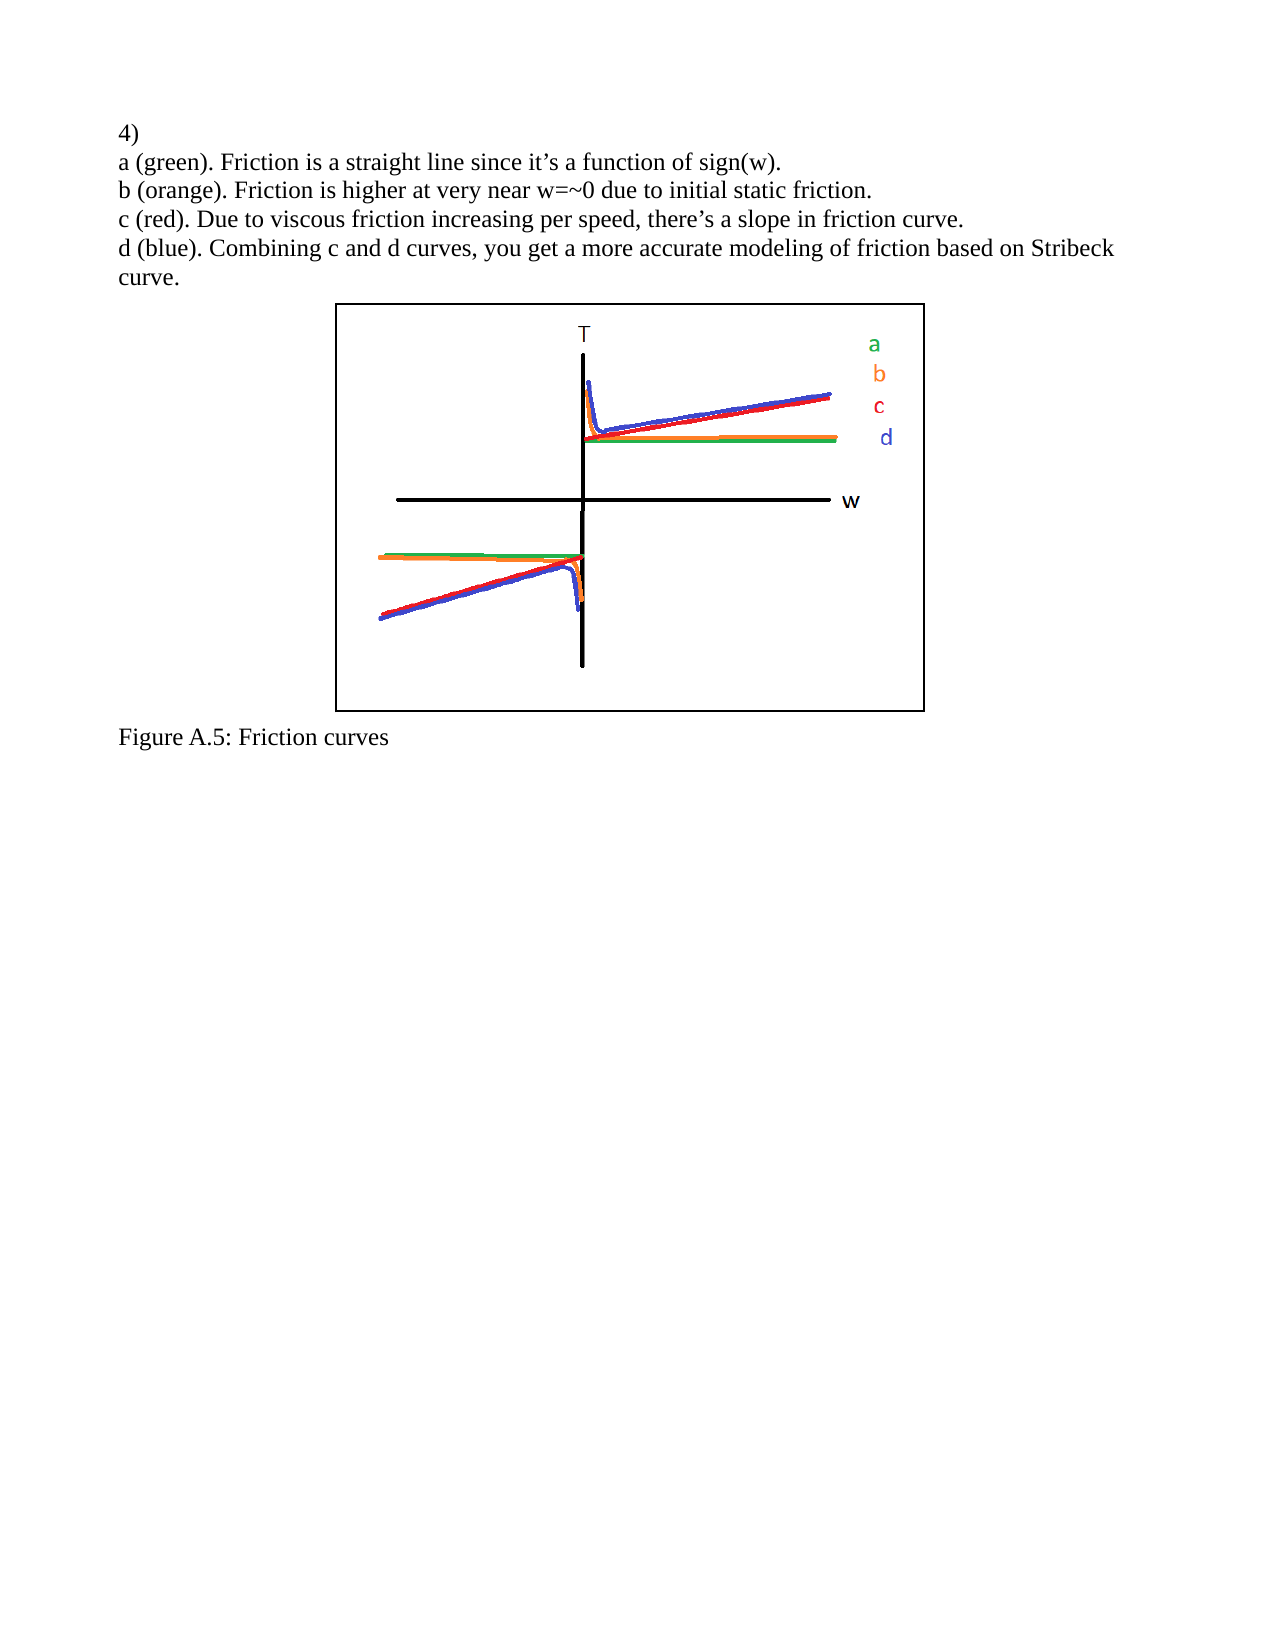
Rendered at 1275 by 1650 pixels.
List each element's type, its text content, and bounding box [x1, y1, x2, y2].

picture [340, 308, 920, 708]
text b (orange). Friction is higher at very near w=~0 due to initial static friction. [118, 176, 1157, 204]
text 4) [118, 118, 1157, 147]
text [337, 305, 923, 710]
text c (red). Due to viscous friction increasing per speed, there’s a slope in friction curve. [118, 204, 1157, 233]
text a (green). Friction is a straight line since it’s a function of sign(w). [118, 147, 1157, 176]
text Figure A.5: Friction curves [118, 722, 1157, 751]
text d (blue). Combining c and d curves, you get a more accurate modeling of friction based on Stribeck curve. [118, 233, 1157, 291]
